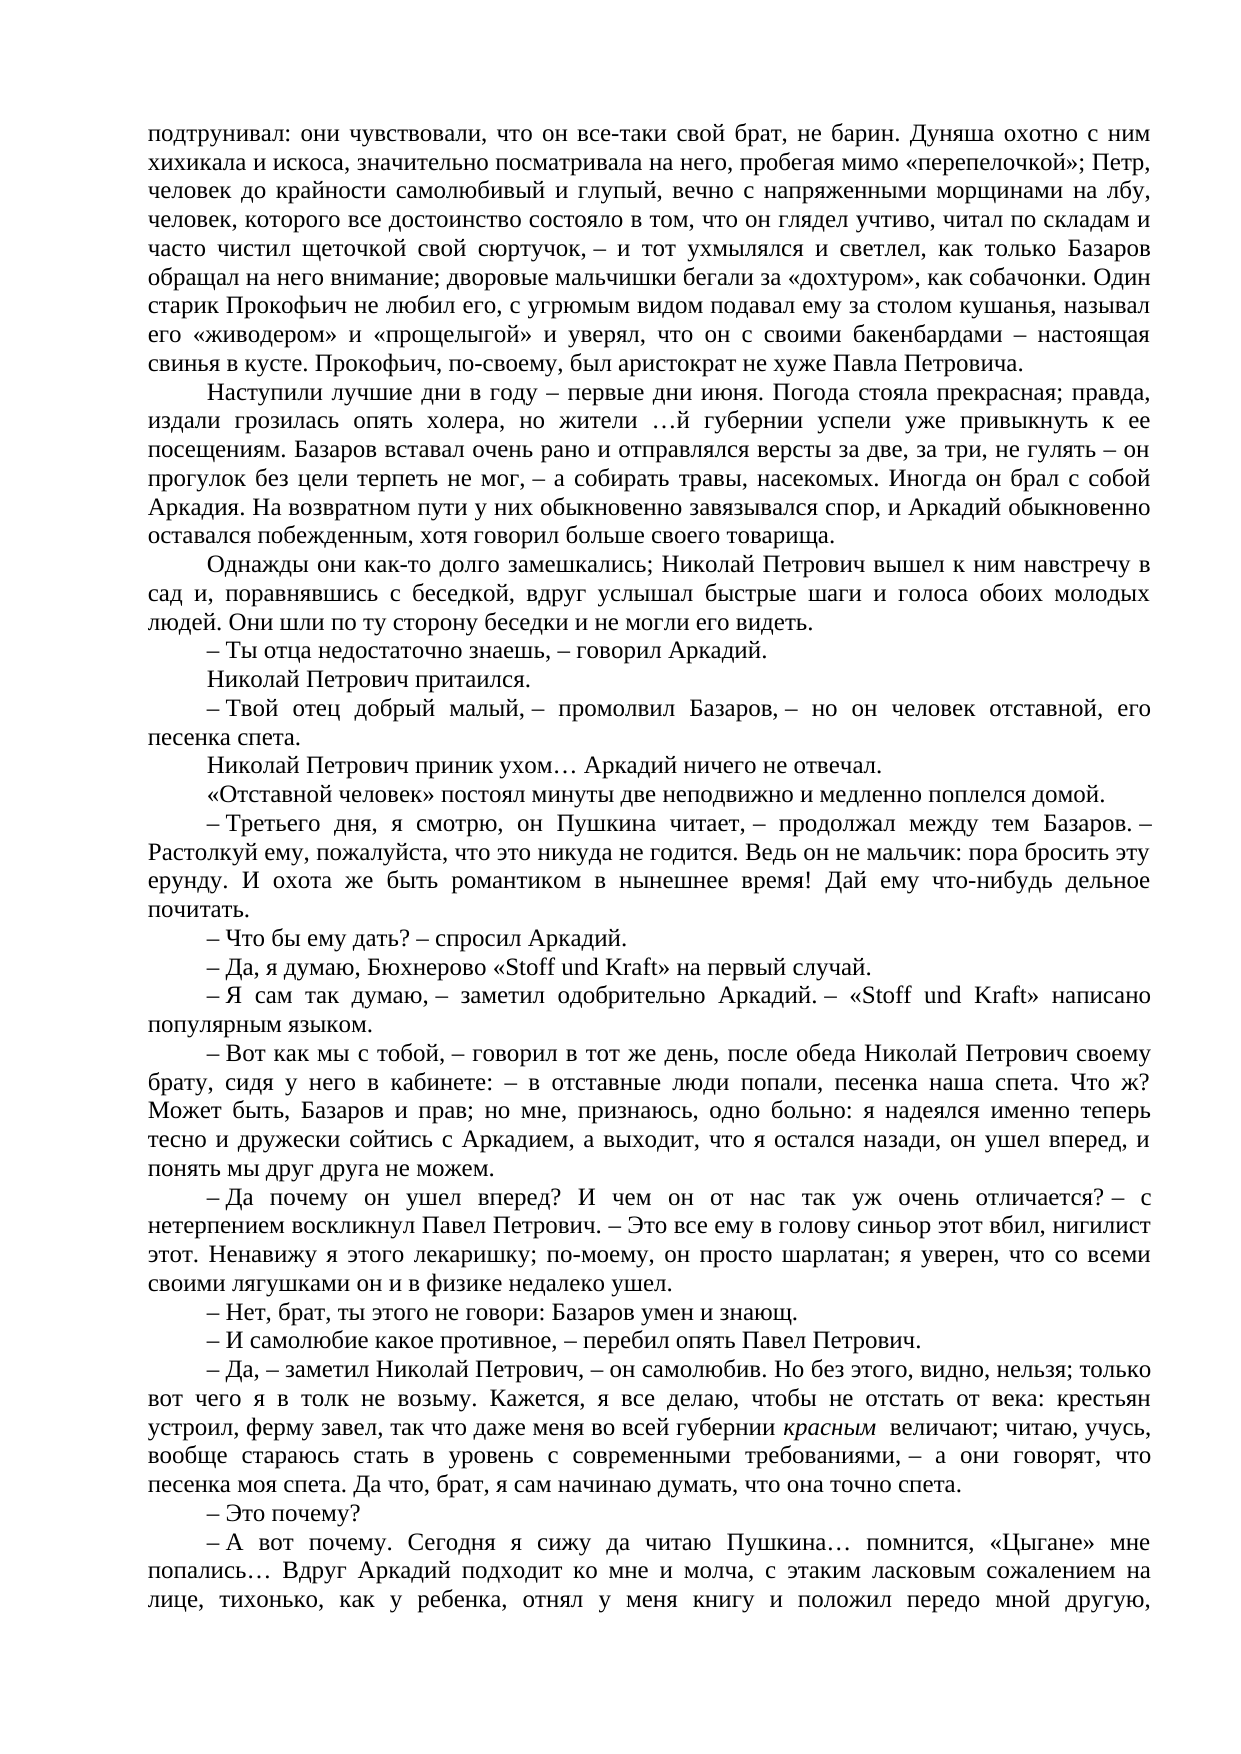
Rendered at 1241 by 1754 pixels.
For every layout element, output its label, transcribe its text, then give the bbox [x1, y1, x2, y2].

text «Отставной человек» постоял минуты две неподвижно и медленно поплелся домой. [148, 779, 1152, 808]
text – Да, я думаю, Бюхнерово «Stoff und Kraft» на первый случай. [148, 952, 1152, 981]
text – Что бы ему дать? – спросил Аркадий. [148, 923, 1152, 952]
text – Вот как мы с тобой, – говорил в тот же день, после обеда Николай Петрович своему брату, сидя у него в кабинете: – в отставные люди попали, песенка наша спета. Что ж? Может быть, Базаров и прав; но мне, признаюсь, одно больно: я надеялся именно теперь тесно и дружески сойтись с Аркадием, а выходит, что я остался назади, он ушел вперед, и понять мы друг друга не можем. [148, 1038, 1152, 1182]
text Однажды они как-то долго замешкались; Николай Петрович вышел к ним навстречу в сад и, поравнявшись с беседкой, вдруг услышал быстрые шаги и голоса обоих молодых людей. Они шли по ту сторону беседки и не могли его видеть. [148, 549, 1152, 636]
text – Я сам так думаю, – заметил одобрительно Аркадий. – «Stoff und Kraft» написано популярным языком. [148, 981, 1152, 1038]
text – Твой отец добрый малый, – промолвил Базаров, – но он человек отставной, его песенка спета. [148, 693, 1152, 751]
text Николай Петрович приник ухом… Аркадий ничего не отвечал. [148, 751, 1152, 779]
text Наступили лучшие дни в году – первые дни июня. Погода стояла прекрасная; правда, издали грозилась опять холера, но жители …й губернии успели уже привыкнуть к ее посещениям. Базаров вставал очень рано и отправлялся версты за две, за три, не гулять – он прогулок без цели терпеть не мог, – а собирать травы, насекомых. Иногда он брал с собой Аркадия. На возвратном пути у них обыкновенно завязывался спор, и Аркадий обыкновенно оставался побежденным, хотя говорил больше своего товарища. [148, 377, 1152, 549]
text – Нет, брат, ты этого не говори: Базаров умен и знающ. [148, 1297, 1152, 1326]
text – Ты отца недостаточно знаешь, – говорил Аркадий. [148, 636, 1152, 664]
text Николай Петрович притаился. [148, 664, 1152, 693]
text – И самолюбие какое противное, – перебил опять Павел Петрович. [148, 1326, 1152, 1354]
text – Да, – заметил Николай Петрович, – он самолюбив. Но без этого, видно, нельзя; только вот чего я в толк не возьму. Кажется, я все делаю, чтобы не отстать от века: крестьян устроил, ферму завел, так что даже меня во всей губернии красным величают; читаю, учусь, вообще стараюсь стать в уровень с современными требованиями, – а они говорят, что песенка моя спета. Да что, брат, я сам начинаю думать, что она точно спета. [148, 1354, 1152, 1498]
text – Это почему? [148, 1498, 1152, 1527]
text – Третьего дня, я смотрю, он Пушкина читает, – продолжал между тем Базаров. – Растолкуй ему, пожалуйста, что это никуда не годится. Ведь он не мальчик: пора бросить эту ерунду. И охота же быть романтиком в нынешнее время! Дай ему что-нибудь дельное почитать. [148, 808, 1152, 923]
text подтрунивал: они чувствовали, что он все-таки свой брат, не барин. Дуняша охотно с ним хихикала и искоса, значительно посматривала на него, пробегая мимо «перепелочкой»; Петр, человек до крайности самолюбивый и глупый, вечно с напряженными морщинами на лбу, человек, которого все достоинство состояло в том, что он глядел учтиво, читал по складам и часто чистил щеточкой свой сюртучок, – и тот ухмылялся и светлел, как только Базаров обращал на него внимание; дворовые мальчишки бегали за «дохтуром», как собачонки. Один старик Прокофьич не любил его, с угрюмым видом подавал ему за столом кушанья, называл его «живодером» и «прощелыгой» и уверял, что он с своими бакенбардами – настоящая свинья в кусте. Прокофьич, по-своему, был аристократ не хуже Павла Петровича. [148, 118, 1152, 377]
text – А вот почему. Сегодня я сижу да читаю Пушкина… помнится, «Цыгане» мне попались… Вдруг Аркадий подходит ко мне и молча, с этаким ласковым сожалением на лице, тихонько, как у ребенка, отнял у меня книгу и положил передо мной другую, [148, 1527, 1152, 1613]
text – Да почему он ушел вперед? И чем он от нас так уж очень отличается? – с нетерпением воскликнул Павел Петрович. – Это все ему в голову синьор этот вбил, нигилист этот. Ненавижу я этого лекаришку; по-моему, он просто шарлатан; я уверен, что со всеми своими лягушками он и в физике недалеко ушел. [148, 1182, 1152, 1297]
